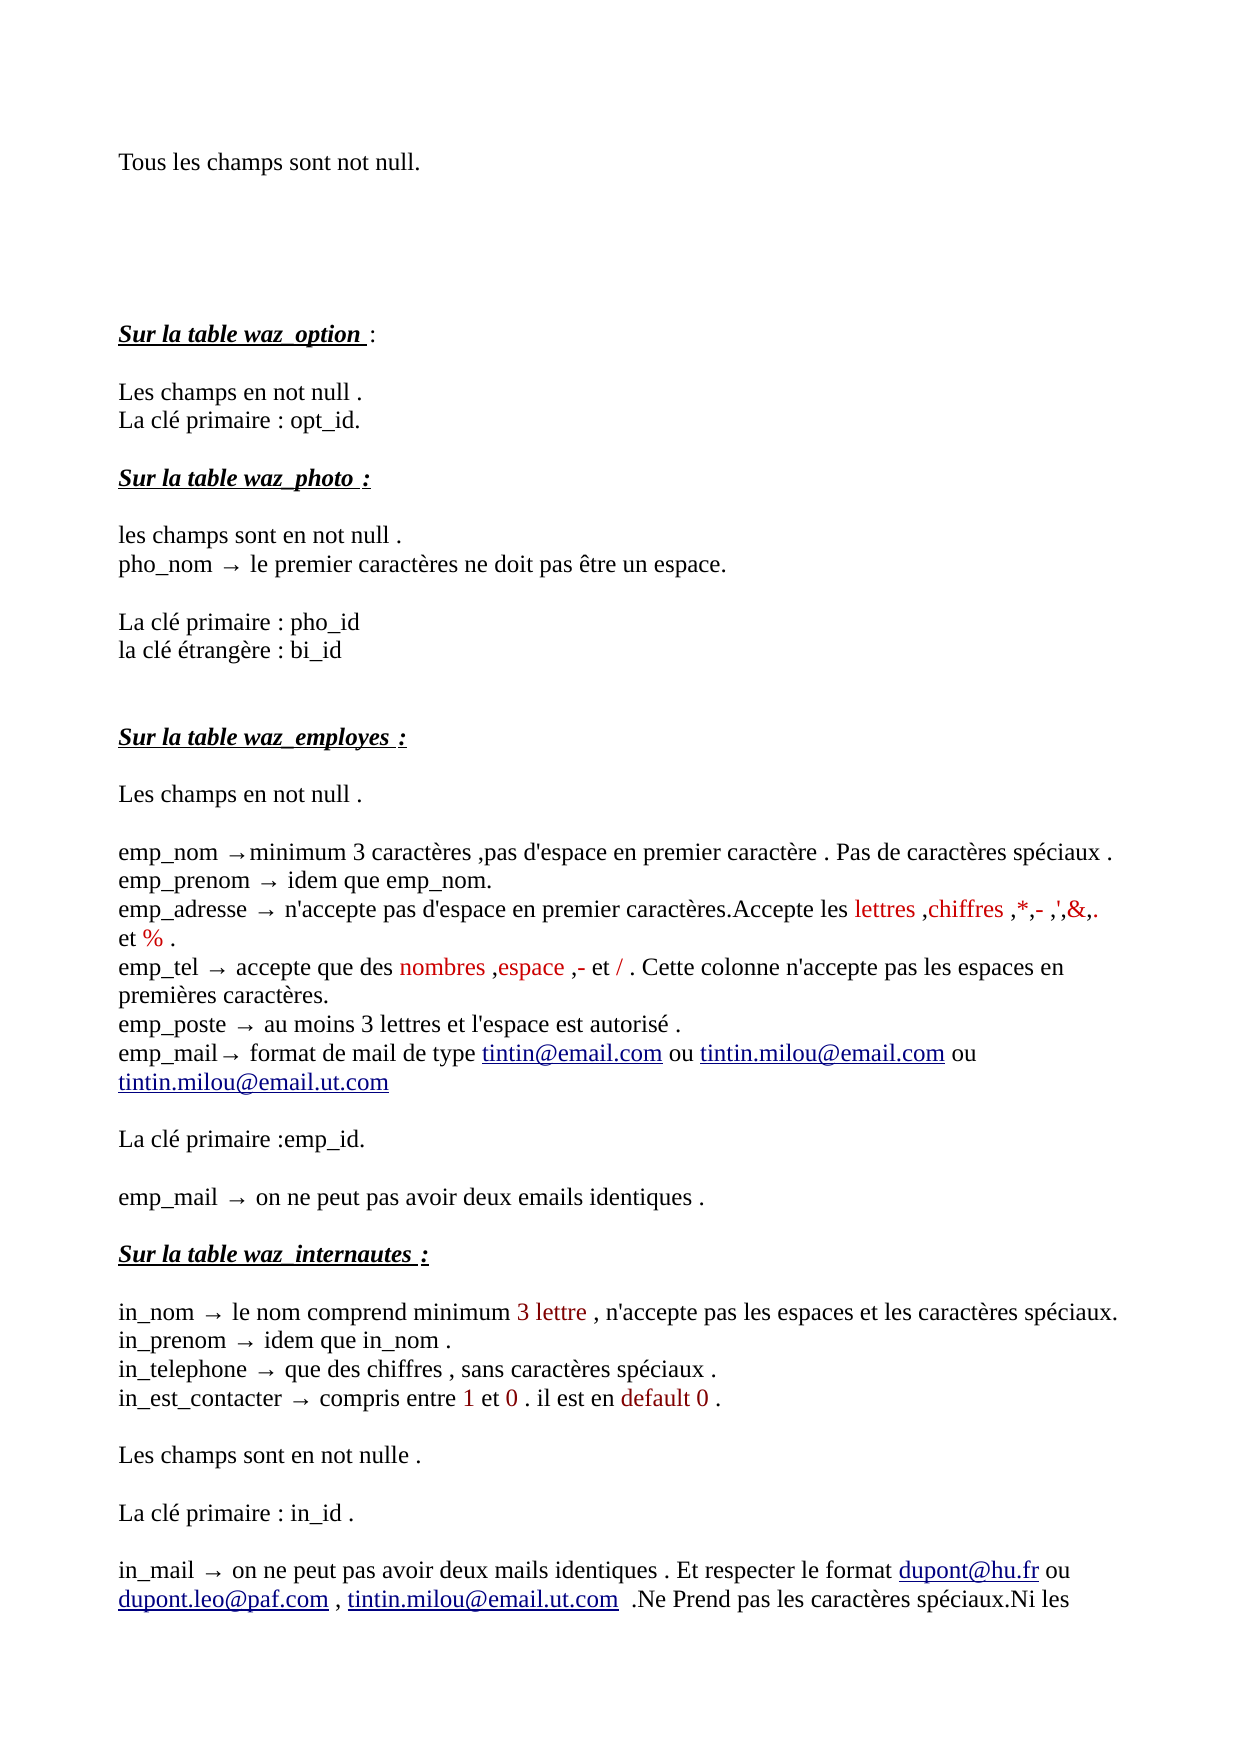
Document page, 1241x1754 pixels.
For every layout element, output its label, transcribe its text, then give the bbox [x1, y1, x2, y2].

text Sur la table waz_employes : [118, 722, 1122, 751]
text in_est_contacter → compris entre 1 et 0 . il est en default 0 . [118, 1383, 1122, 1412]
text emp_prenom → idem que emp_nom. [118, 866, 1122, 894]
text emp_mail→ format de mail de type tintin@email.com ou tintin.milou@email.com ou tintin.milou@email.ut.com [118, 1038, 1122, 1096]
text Les champs en not null . [118, 377, 1122, 406]
text in_telephone → que des chiffres , sans caractères spéciaux . [118, 1354, 1122, 1383]
text in_mail → on ne peut pas avoir deux mails identiques . Et respecter le format dupont@hu.fr ou dupont.leo@paf.com , tintin.milou@email.ut.com .Ne Prend pas les caractères spéciaux.Ni les [118, 1556, 1122, 1613]
text Les champs en not null . [118, 779, 1122, 808]
text La clé primaire : opt_id. [118, 406, 1122, 434]
text emp_mail → on ne peut pas avoir deux emails identiques . [118, 1182, 1122, 1211]
text pho_nom → le premier caractères ne doit pas être un espace. [118, 549, 1122, 578]
text in_nom → le nom comprend minimum 3 lettre , n'accepte pas les espaces et les caractères spéciaux. [118, 1297, 1122, 1326]
text les champs sont en not null . [118, 521, 1122, 549]
text in_prenom → idem que in_nom . [118, 1326, 1122, 1354]
text emp_tel → accepte que des nombres ,espace ,- et / . Cette colonne n'accepte pas les espaces en premières caractères. [118, 952, 1122, 1009]
text La clé primaire : pho_id [118, 607, 1122, 636]
text Tous les champs sont not null. [118, 147, 1122, 176]
text Les champs sont en not nulle . [118, 1441, 1122, 1469]
text Sur la table waz_option : [118, 319, 1122, 348]
text emp_nom →minimum 3 caractères ,pas d'espace en premier caractère . Pas de caractères spéciaux . [118, 837, 1122, 866]
text La clé primaire : in_id . [118, 1498, 1122, 1527]
text Sur la table waz_photo : [118, 463, 1122, 492]
text La clé primaire :emp_id. [118, 1124, 1122, 1153]
text emp_poste → au moins 3 lettres et l'espace est autorisé . [118, 1009, 1122, 1038]
text Sur la table waz_internautes : [118, 1239, 1122, 1268]
text la clé étrangère : bi_id [118, 636, 1122, 664]
text emp_adresse → n'accepte pas d'espace en premier caractères.Accepte les lettres ,chiffres ,*,- ,',&,. et % . [118, 894, 1122, 952]
